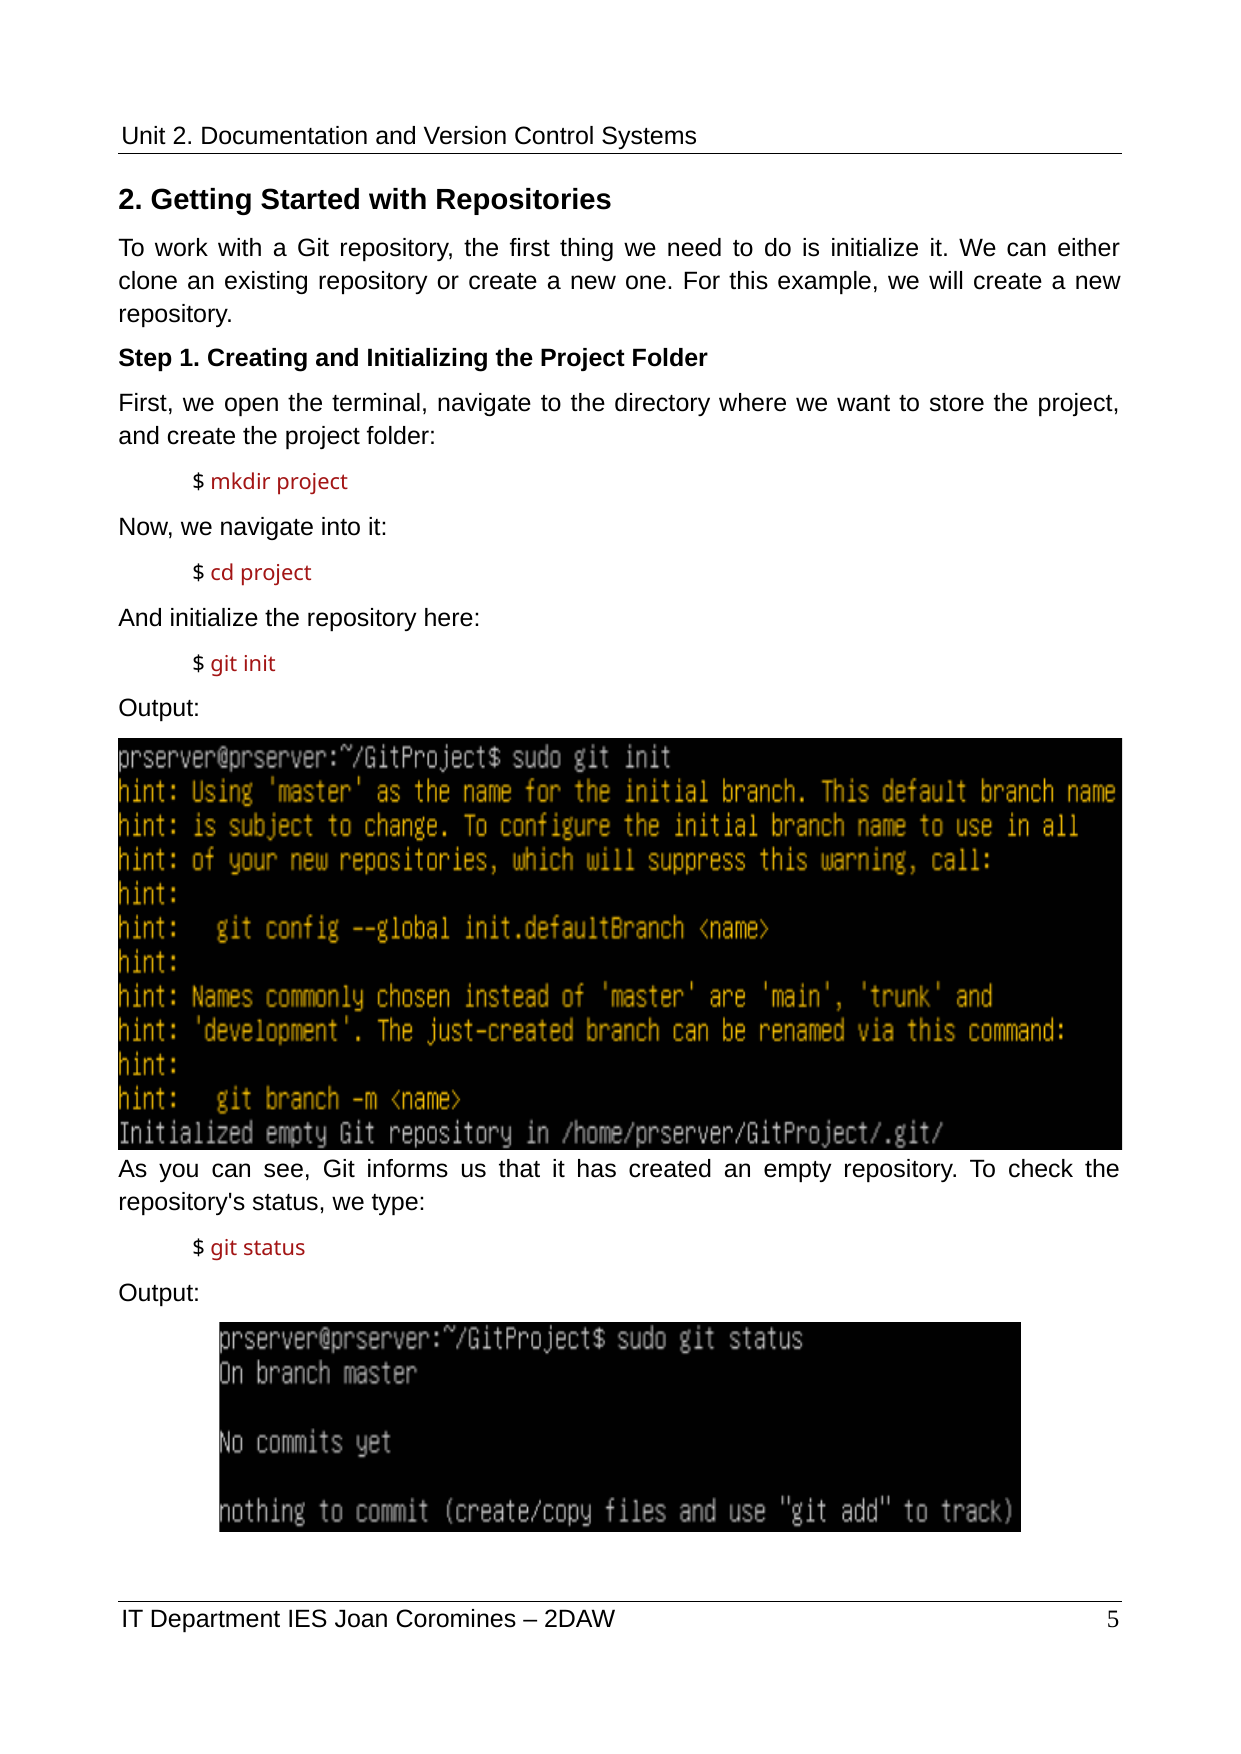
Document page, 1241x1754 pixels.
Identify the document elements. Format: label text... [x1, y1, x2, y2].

text Output: [118, 693, 1122, 722]
text $ git init [192, 647, 1122, 677]
text Now, we navigate into it: [118, 512, 1122, 541]
text Step 1. Creating and Initializing the Project Folder [118, 343, 1122, 372]
text 2. Getting Started with Repositories [118, 182, 1122, 216]
text As you can see, Git informs us that it has created an empty repository. To check the repository's status, we type: [118, 1150, 1122, 1216]
text $ mkdir project [192, 466, 1122, 496]
picture [219, 1322, 1021, 1532]
picture [118, 738, 1123, 1150]
text And initialize the repository here: [118, 603, 1122, 631]
text $ cd project [192, 557, 1122, 587]
text First, we open the terminal, navigate to the directory where we want to store the project, and create the project folder: [118, 388, 1122, 450]
text Output: [118, 1278, 1122, 1306]
text To work with a Git repository, the first thing we need to do is initialize it. We can either clone an existing repository or create a new one. For this example, we will create a new repository. [118, 233, 1122, 327]
text $ git status [192, 1232, 1122, 1261]
